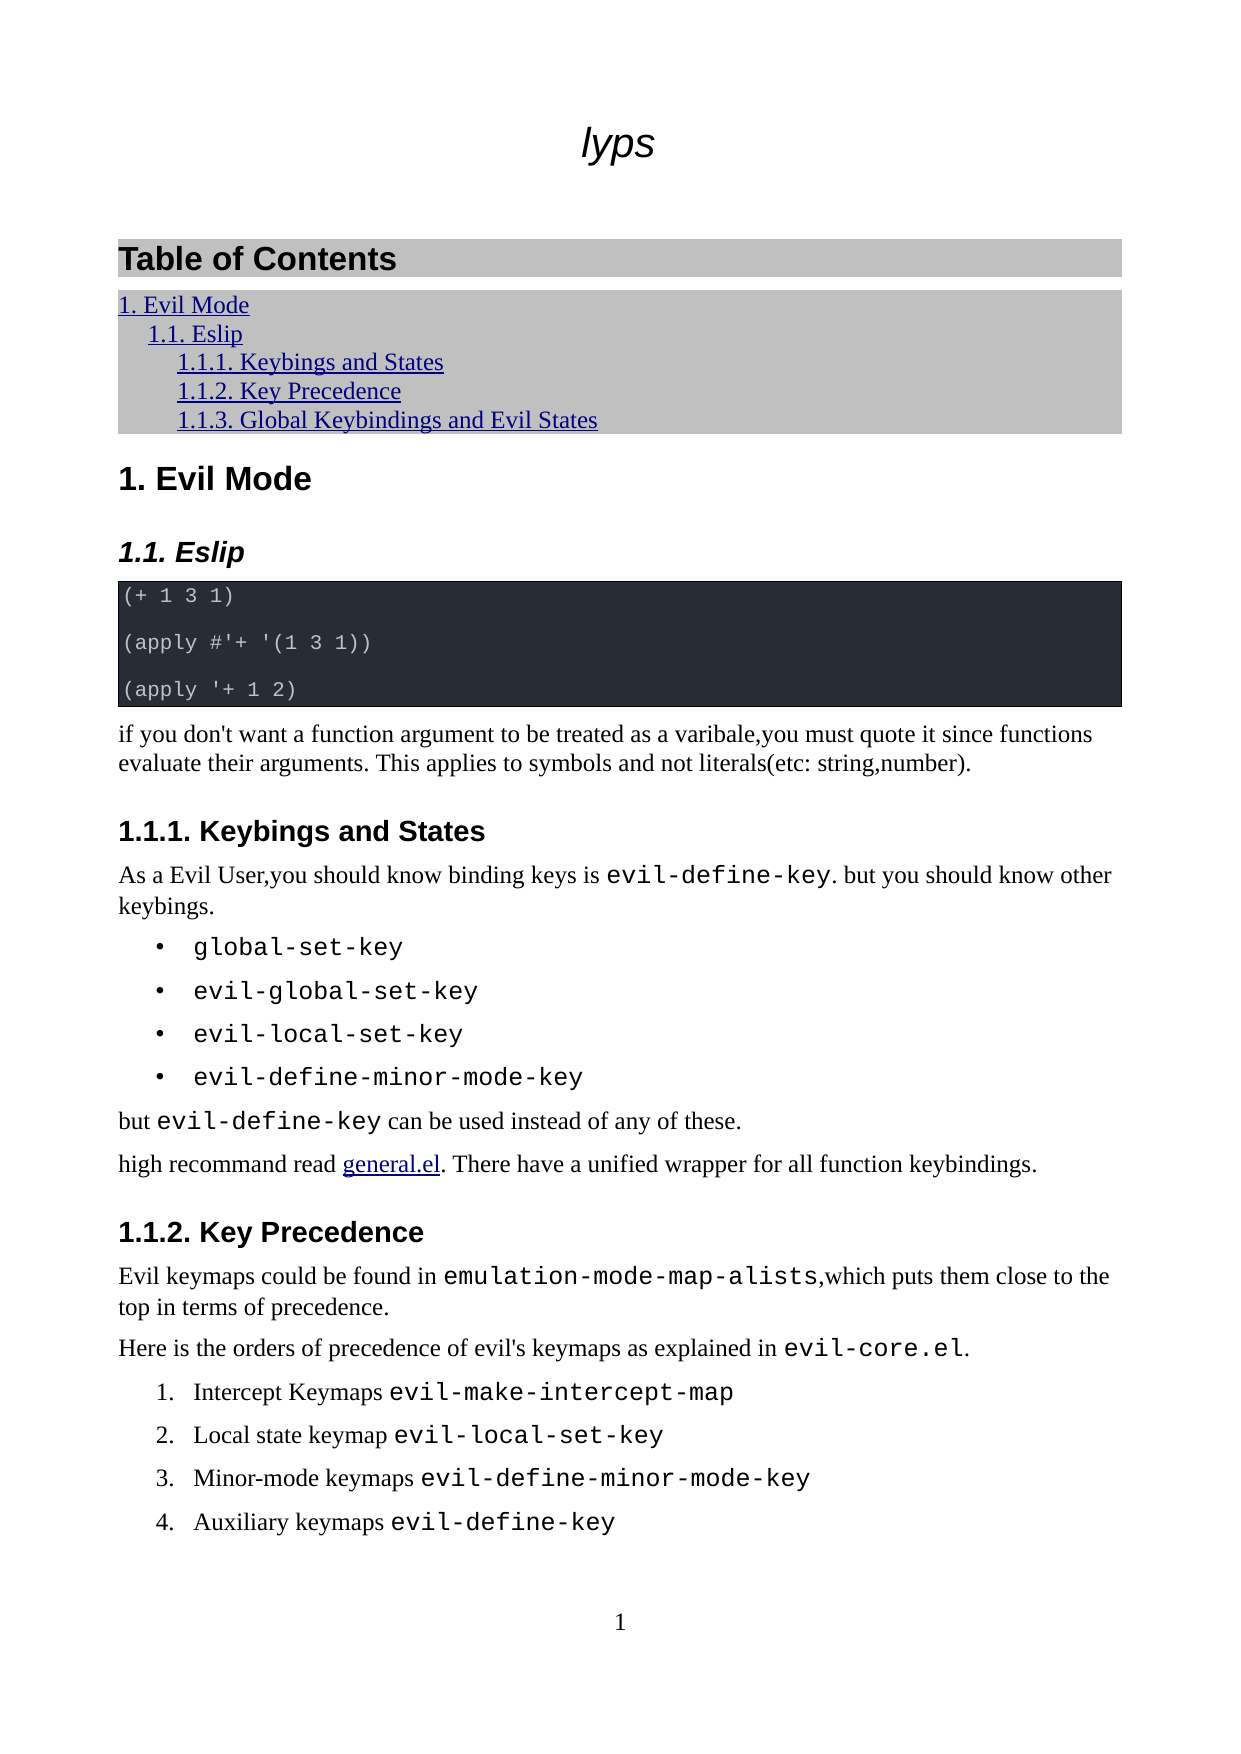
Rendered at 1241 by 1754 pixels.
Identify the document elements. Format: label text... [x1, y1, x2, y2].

subtitle Keybings and States [118, 814, 1122, 848]
text but evil-define-key can be used instead of any of these. [118, 1106, 1122, 1137]
subtitle lyps [118, 118, 1122, 166]
text As a Evil User,you should know binding keys is evil-define-key. but you should know other keybings. [118, 860, 1122, 920]
text (+ 1 3 1) [119, 582, 1121, 604]
list evil-global-set-key [156, 976, 1122, 1007]
list Minor-mode keymaps evil-define-minor-mode-key [156, 1463, 1122, 1494]
subtitle Key Precedence [118, 1215, 1122, 1249]
subtitle Evil Mode [118, 459, 1122, 497]
text Evil keymaps could be found in emulation-mode-map-alists,which puts them close to the top in terms of precedence. [118, 1261, 1122, 1321]
list Auxiliary keymaps evil-define-key [156, 1507, 1122, 1538]
text Here is the orders of precedence of evil's keymaps as explained in evil-core.el. [118, 1333, 1122, 1364]
list evil-local-set-key [156, 1019, 1122, 1050]
subtitle Eslip [118, 535, 1122, 568]
list evil-define-minor-mode-key [156, 1062, 1122, 1093]
subtitle Table of Contents [118, 239, 1122, 277]
list Local state keymap evil-local-set-key [156, 1420, 1122, 1451]
text if you don't want a function argument to be treated as a varibale,you must quote it since functions evaluate their arguments. This applies to symbols and not literals(etc: string,number). [118, 719, 1122, 777]
text 1.1.3. Global Keybindings and Evil States [177, 405, 1122, 434]
text 1.1.2. Key Precedence [177, 376, 1122, 405]
text 1.1. Eslip [148, 319, 1122, 347]
text high recommand read general.el. There have a unified wrapper for all function keybindings. [118, 1149, 1122, 1178]
list global-set-key [156, 932, 1122, 963]
list Intercept Keymaps evil-make-intercept-map [156, 1377, 1122, 1408]
text 1.1.1. Keybings and States [177, 347, 1122, 376]
text (apply #'+ '(1 3 1)) [119, 628, 1121, 652]
text (apply '+ 1 2) [119, 675, 1121, 706]
text 1. Evil Mode [118, 290, 1122, 319]
